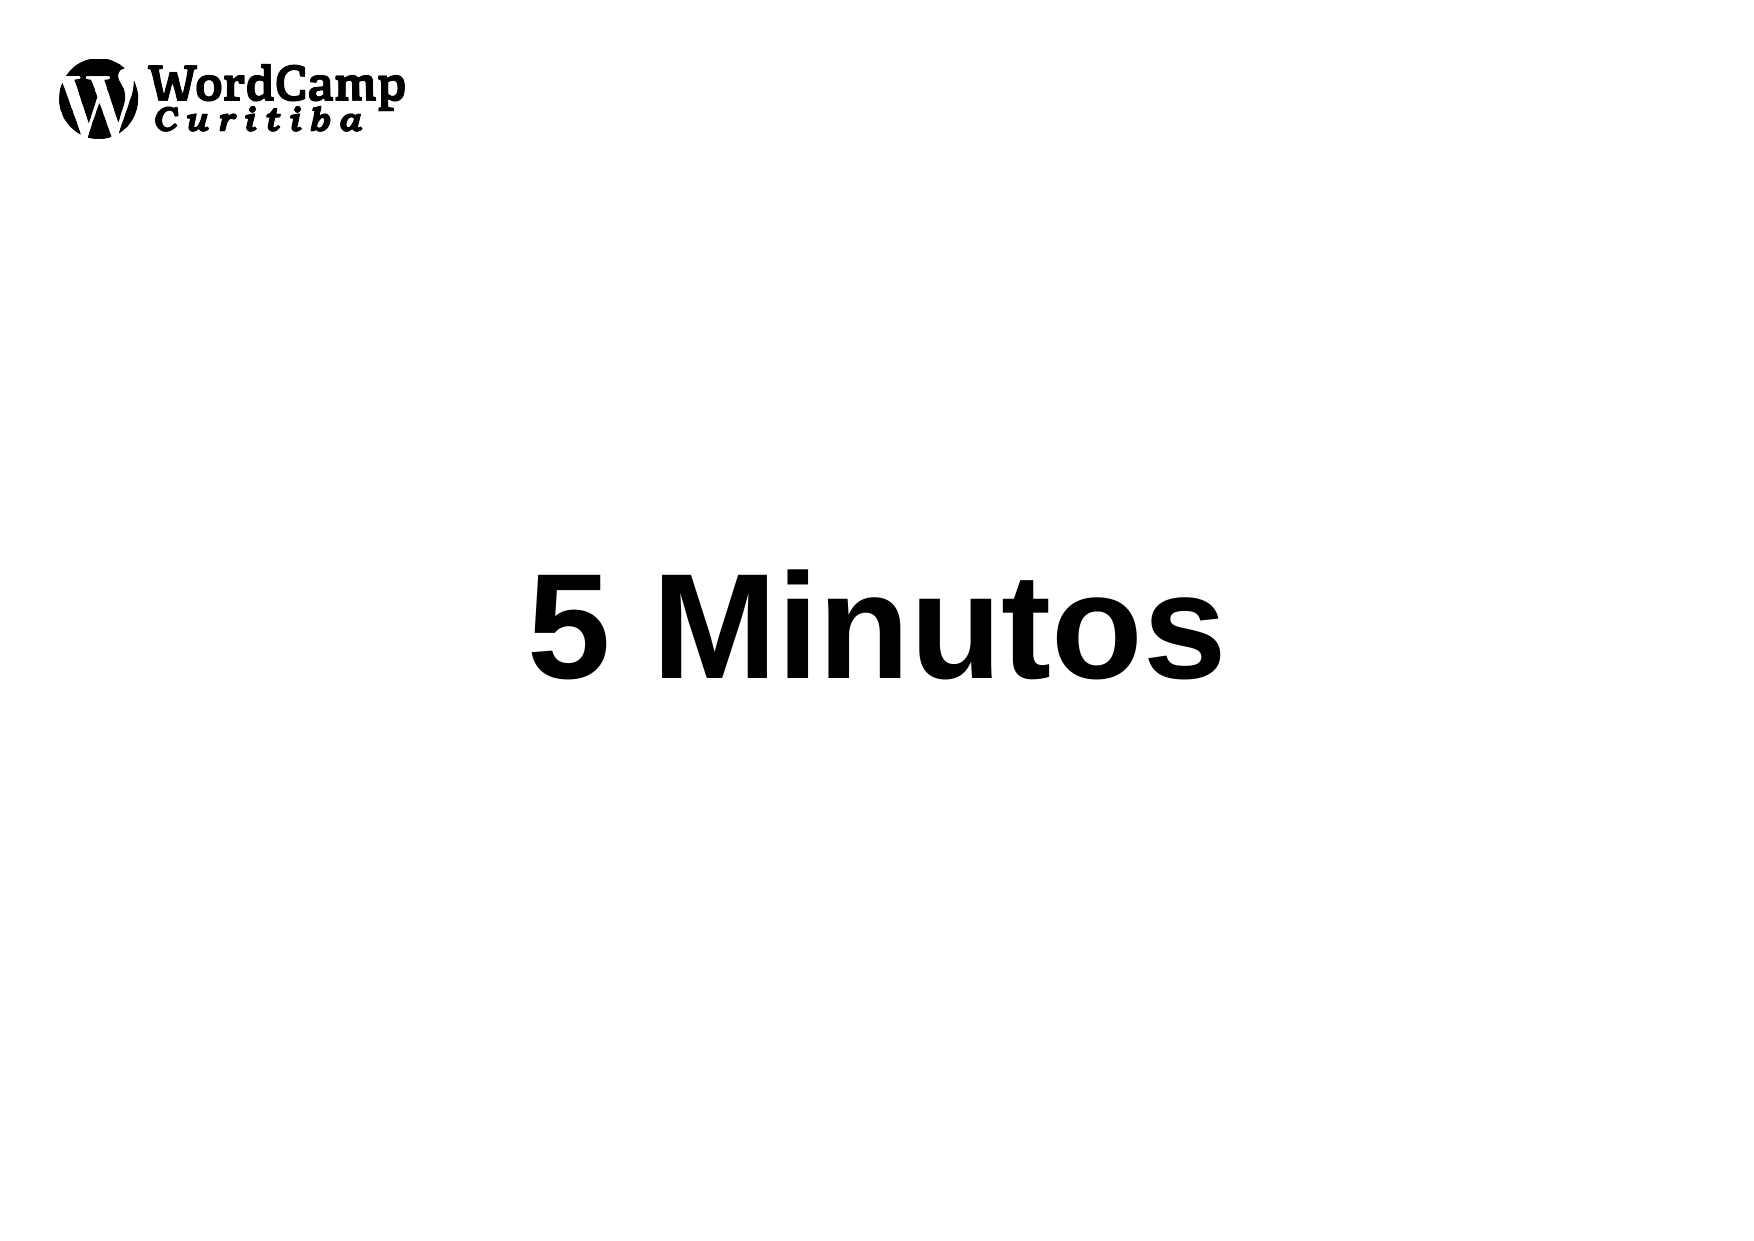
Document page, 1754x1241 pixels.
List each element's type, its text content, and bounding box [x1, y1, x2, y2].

picture [59, 59, 405, 139]
text 5 Minutos [59, 538, 1695, 711]
